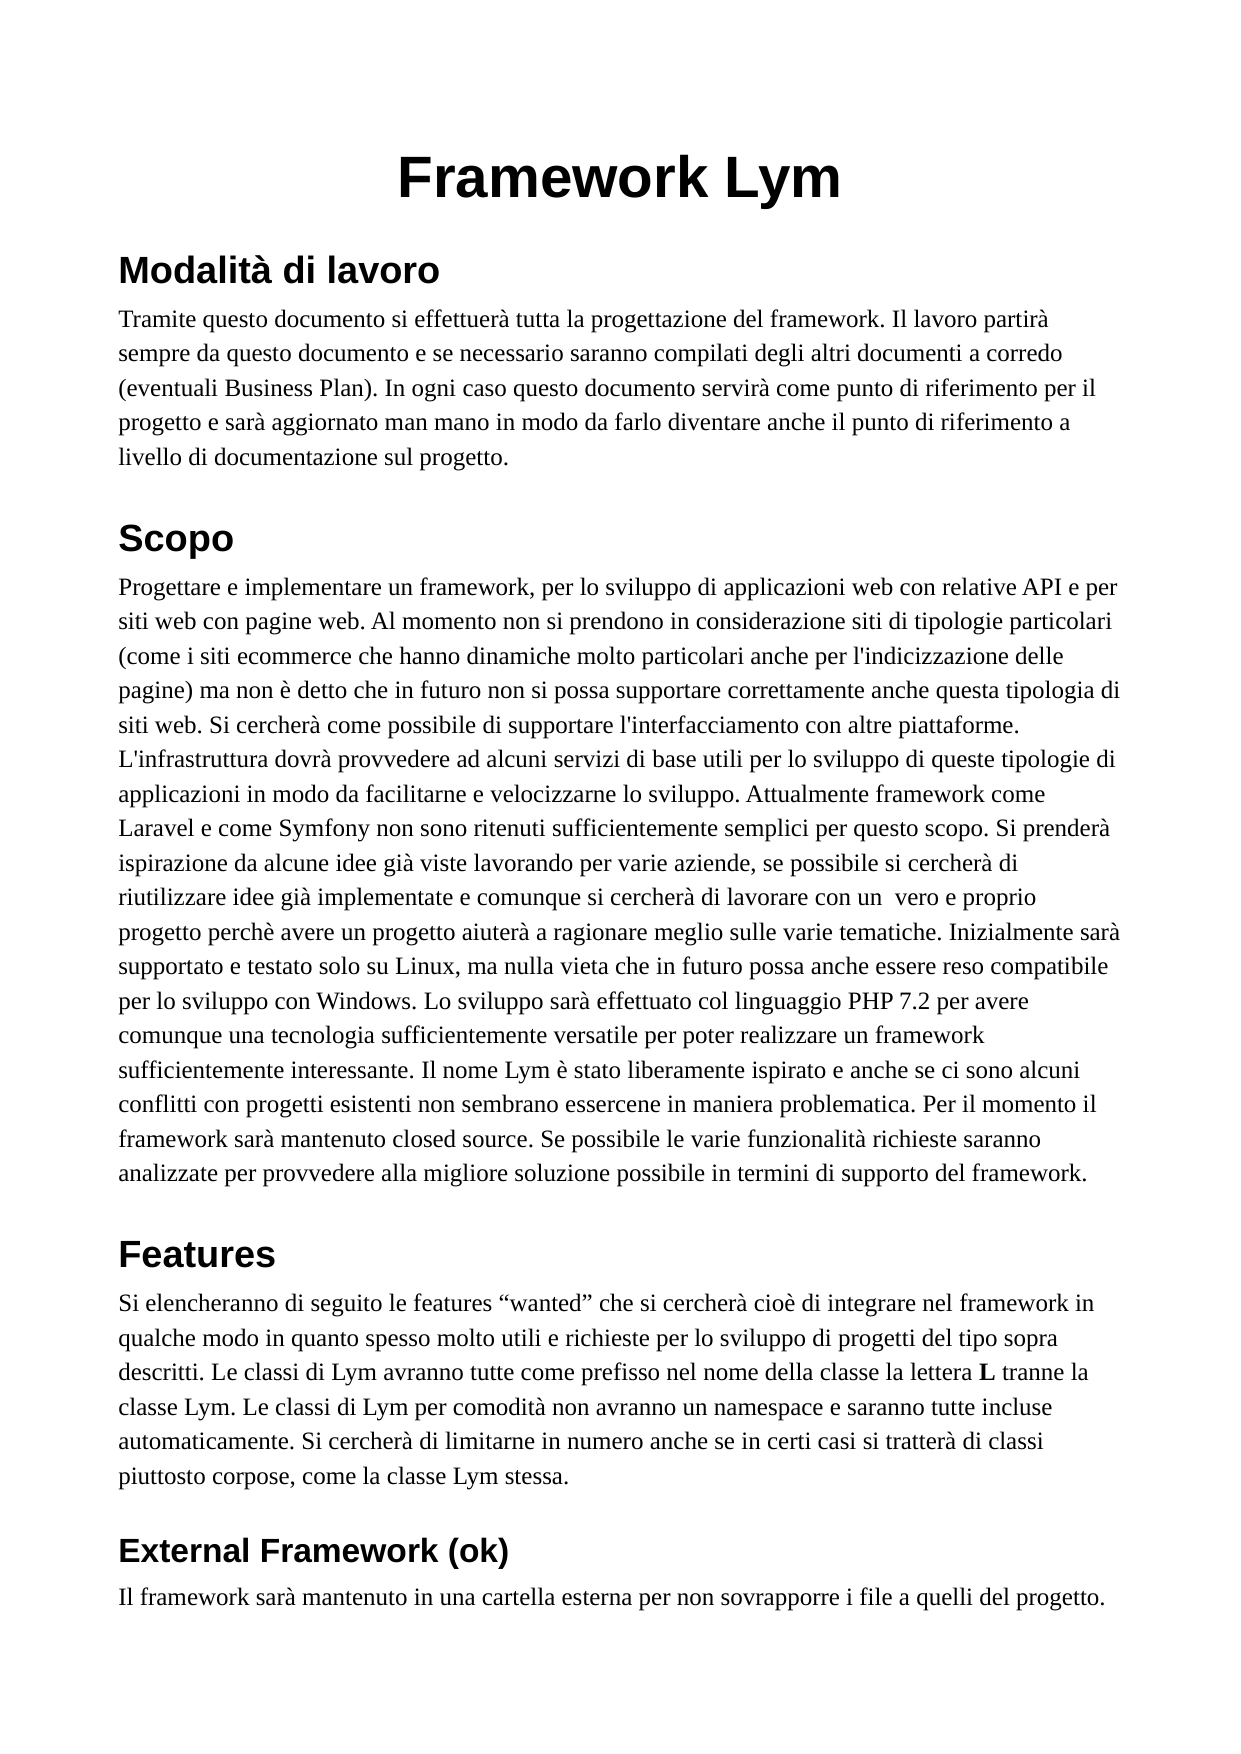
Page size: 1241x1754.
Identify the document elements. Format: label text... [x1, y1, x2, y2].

title Framework Lym [118, 143, 1122, 210]
text Progettare e implementare un framework, per lo sviluppo di applicazioni web con relative API e per siti web con pagine web. Al momento non si prendono in considerazione siti di tipologie particolari (come i siti ecommerce che hanno dinamiche molto particolari anche per l'indicizzazione delle pagine) ma non è detto che in futuro non si possa supportare correttamente anche questa tipologia di siti web. Si cercherà come possibile di supportare l'interfacciamento con altre piattaforme. L'infrastruttura dovrà provvedere ad alcuni servizi di base utili per lo sviluppo di queste tipologie di applicazioni in modo da facilitarne e velocizzarne lo sviluppo. Attualmente framework come Laravel e come Symfony non sono ritenuti sufficientemente semplici per questo scopo. Si prenderà ispirazione da alcune idee già viste lavorando per varie aziende, se possibile si cercherà di riutilizzare idee già implementate e comunque si cercherà di lavorare con un vero e proprio progetto perchè avere un progetto aiuterà a ragionare meglio sulle varie tematiche. Inizialmente sarà supportato e testato solo su Linux, ma nulla vieta che in futuro possa anche essere reso compatibile per lo sviluppo con Windows. Lo sviluppo sarà effettuato col linguaggio PHP 7.2 per avere comunque una tecnologia sufficientemente versatile per poter realizzare un framework sufficientemente interessante. Il nome Lym è stato liberamente ispirato e anche se ci sono alcuni conflitti con progetti esistenti non sembrano essercene in maniera problematica. Per il momento il framework sarà mantenuto closed source. Se possibile le varie funzionalità richieste saranno analizzate per provvedere alla migliore soluzione possibile in termini di supporto del framework. [118, 572, 1122, 1187]
text Tramite questo documento si effettuerà tutta la progettazione del framework. Il lavoro partirà sempre da questo documento e se necessario saranno compilati degli altri documenti a corredo (eventuali Business Plan). In ogni caso questo documento servirà come punto di riferimento per il progetto e sarà aggiornato man mano in modo da farlo diventare anche il punto di riferimento a livello di documentazione sul progetto. [118, 304, 1122, 471]
text Si elencheranno di seguito le features “wanted” che si cercherà cioè di integrare nel framework in qualche modo in quanto spesso molto utili e richieste per lo sviluppo di progetti del tipo sopra descritti. Le classi di Lym avranno tutte come prefisso nel nome della classe la lettera L tranne la classe Lym. Le classi di Lym per comodità non avranno un namespace e saranno tutte incluse automaticamente. Si cercherà di limitarne in numero anche se in certi casi si tratterà di classi piuttosto corpose, come la classe Lym stessa. [118, 1288, 1122, 1489]
subtitle Features [118, 1232, 1122, 1276]
text Il framework sarà mantenuto in una cartella esterna per non sovrapporre i file a quelli del progetto. [118, 1582, 1122, 1611]
subtitle Scopo [118, 516, 1122, 559]
subtitle Modalità di lavoro [118, 248, 1122, 291]
subtitle External Framework (ok) [118, 1531, 1122, 1569]
